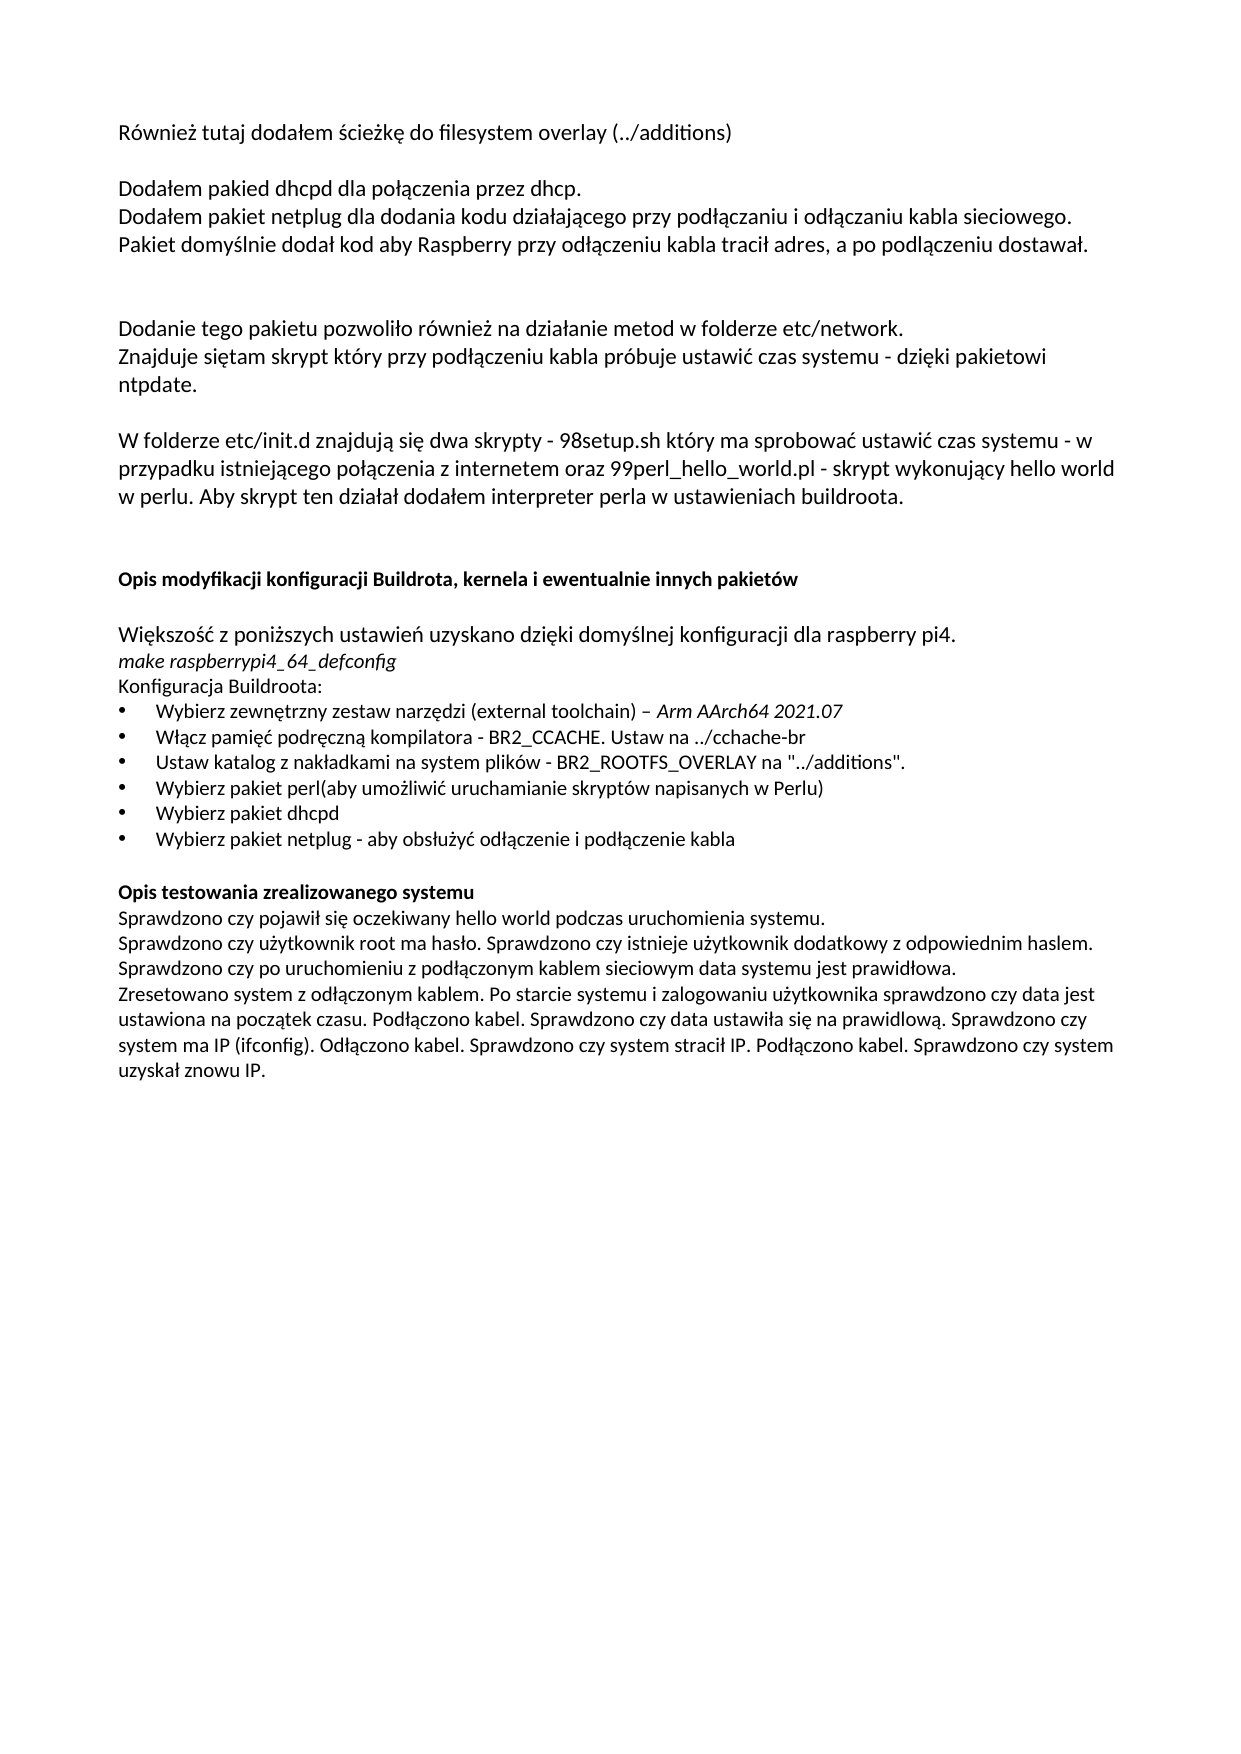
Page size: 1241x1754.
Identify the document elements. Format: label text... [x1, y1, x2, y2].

text Sprawdzono czy użytkownik root ma hasło. Sprawdzono czy istnieje użytkownik dodatkowy z odpowiednim haslem. [118, 930, 1122, 956]
text Opis testowania zrealizowanego systemu [118, 879, 1122, 905]
text Dodanie tego pakietu pozwoliło również na działanie metod w folderze etc/network. [118, 314, 1122, 342]
list Ustaw katalog z nakładkami na system plików - BR2_ROOTFS_OVERLAY na "../additions". [81, 749, 1122, 775]
text make raspberrypi4_64_defconfig [118, 648, 1122, 673]
text Konfiguracja Buildroota: [118, 673, 1122, 699]
text Sprawdzono czy pojawił się oczekiwany hello world podczas uruchomienia systemu. [118, 905, 1122, 930]
list Wybierz pakiet perl(aby umożliwić uruchamianie skryptów napisanych w Perlu) [81, 775, 1122, 800]
text Opis modyfikacji konfiguracji Buildrota, kernela i ewentualnie innych pakietów [118, 566, 1122, 592]
list Wybierz pakiet dhcpd [81, 800, 1122, 826]
text W folderze etc/init.d znajdują się dwa skrypty - 98setup.sh który ma sprobować ustawić czas systemu - w przypadku istniejącego połączenia z internetem oraz 99perl_hello_world.pl - skrypt wykonujący hello world w perlu. Aby skrypt ten działał dodałem interpreter perla w ustawieniach buildroota. [118, 426, 1122, 510]
text Dodałem pakied dhcpd dla połączenia przez dhcp. [118, 174, 1122, 202]
list Wybierz zewnętrzny zestaw narzędzi (external toolchain) – Arm AArch64 2021.07 [81, 699, 1122, 724]
list Wybierz pakiet netplug - aby obsłużyć odłączenie i podłączenie kabla [81, 826, 1122, 851]
list Włącz pamięć podręczną kompilatora - BR2_CCACHE. Ustaw na ../cchache-br [81, 724, 1122, 749]
text Zresetowano system z odłączonym kablem. Po starcie systemu i zalogowaniu użytkownika sprawdzono czy data jest ustawiona na początek czasu. Podłączono kabel. Sprawdzono czy data ustawiła się na prawidlową. Sprawdzono czy system ma IP (ifconfig). Odłączono kabel. Sprawdzono czy system stracił IP. Podłączono kabel. Sprawdzono czy system uzyskał znowu IP. [118, 981, 1122, 1083]
text Również tutaj dodałem ścieżkę do filesystem overlay (../additions) [118, 118, 1122, 146]
text Znajduje siętam skrypt który przy podłączeniu kabla próbuje ustawić czas systemu - dzięki pakietowi ntpdate. [118, 342, 1122, 398]
text Dodałem pakiet netplug dla dodania kodu działającego przy podłączaniu i odłączaniu kabla sieciowego. Pakiet domyślnie dodał kod aby Raspberry przy odłączeniu kabla tracił adres, a po podlączeniu dostawał. [118, 202, 1122, 258]
text Większość z poniższych ustawień uzyskano dzięki domyślnej konfiguracji dla raspberry pi4. [118, 620, 1122, 648]
text Sprawdzono czy po uruchomieniu z podłączonym kablem sieciowym data systemu jest prawidłowa. [118, 956, 1122, 981]
